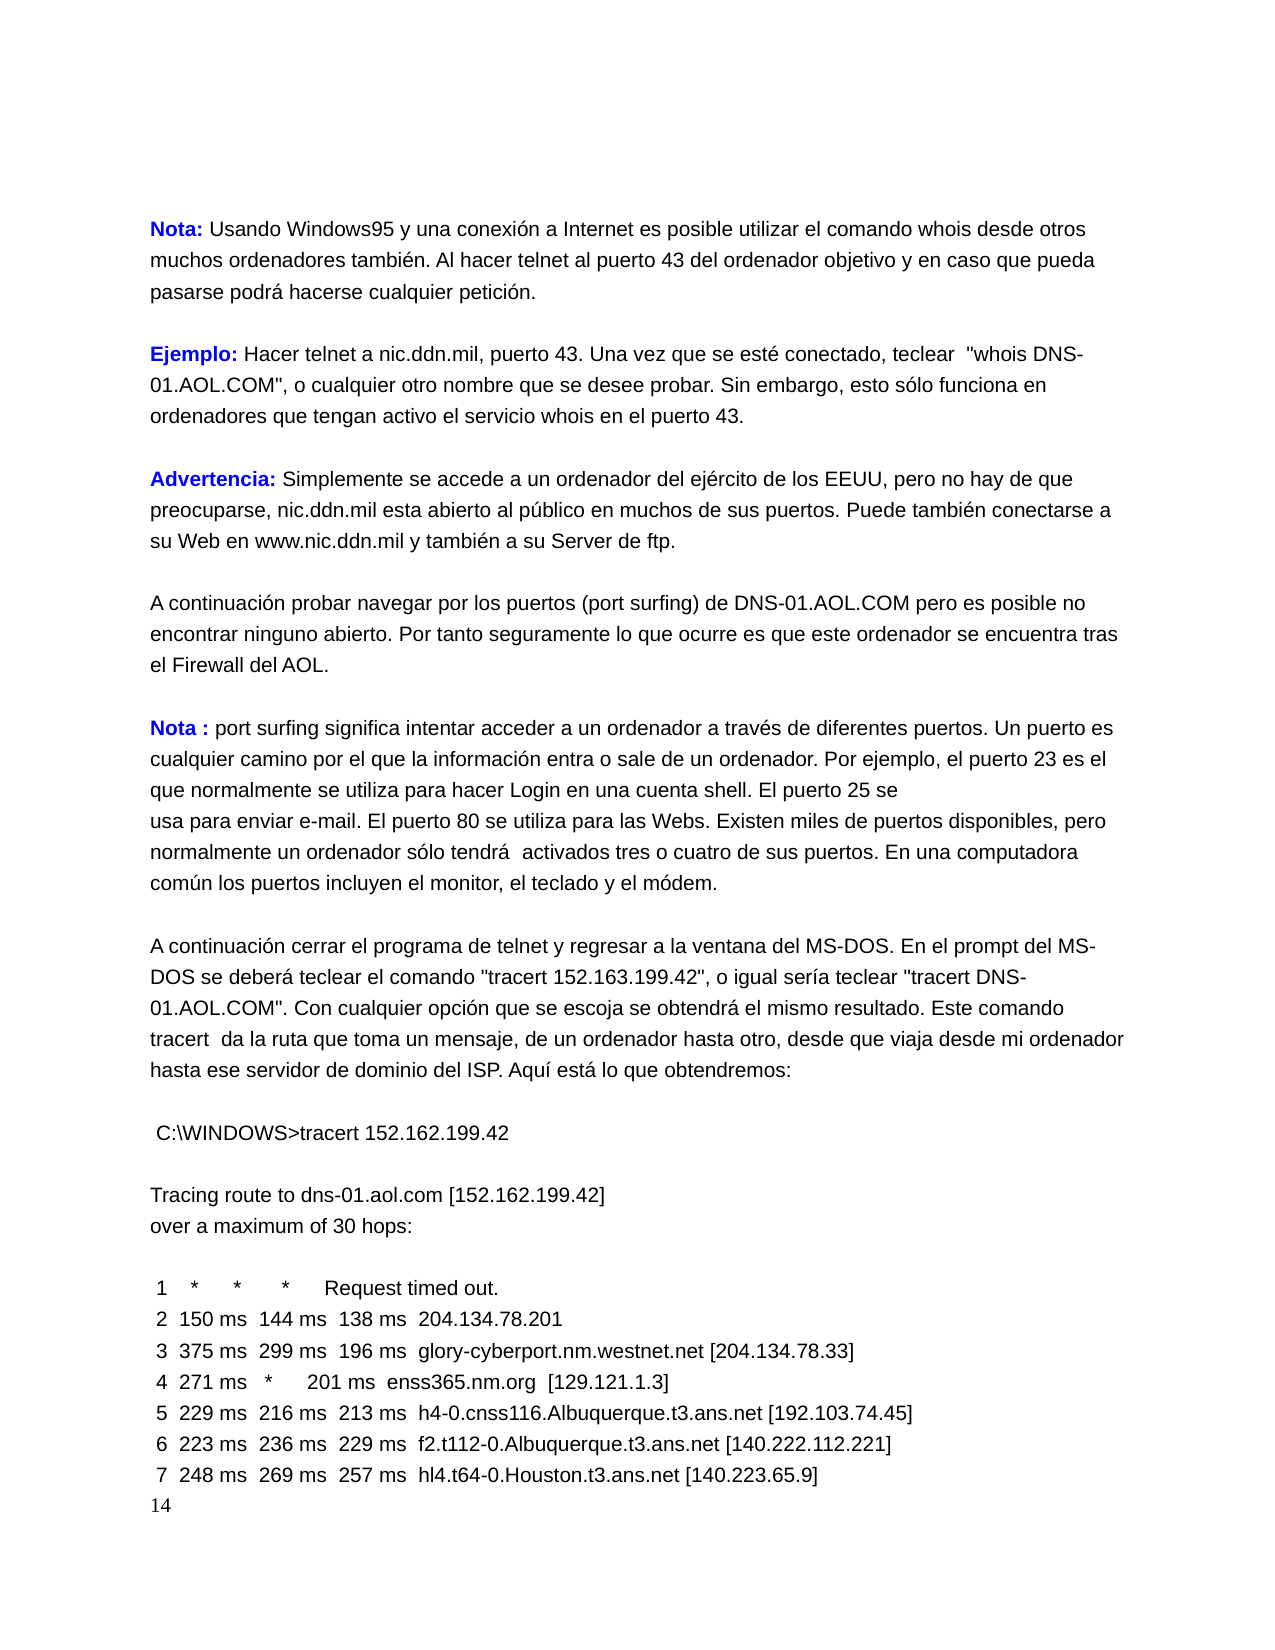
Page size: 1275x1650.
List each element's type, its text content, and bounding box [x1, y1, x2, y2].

text 5 229 ms 216 ms 213 ms h4-0.cnss116.Albuquerque.t3.ans.net [192.103.74.45] [150, 1401, 1125, 1425]
text 4 271 ms * 201 ms enss365.nm.org [129.121.1.3] [150, 1369, 1125, 1393]
text 3 375 ms 299 ms 196 ms glory-cyberport.nm.westnet.net [204.134.78.33] [150, 1338, 1125, 1362]
text 7 248 ms 269 ms 257 ms hl4.t64-0.Houston.t3.ans.net [140.223.65.9] [150, 1463, 1125, 1487]
text Nota: Usando Windows95 y una conexión a Internet es posible utilizar el comando whois desde otros muchos ordenadores también. Al hacer telnet al puerto 43 del ordenador objetivo y en caso que pueda pasarse podrá hacerse cualquier petición. [150, 217, 1125, 303]
text Ejemplo: Hacer telnet a nic.ddn.mil, puerto 43. Una vez que se esté conectado, teclear "whois DNS-01.AOL.COM", o cualquier otro nombre que se desee probar. Sin embargo, esto sólo funciona en ordenadores que tengan activo el servicio whois en el puerto 43. [150, 342, 1125, 428]
text Advertencia: Simplemente se accede a un ordenador del ejército de los EEUU, pero no hay de que preocuparse, nic.ddn.mil esta abierto al público en muchos de sus puertos. Puede también conectarse a su Web en www.nic.ddn.mil y también a su Server de ftp. A continuación probar navegar por los puertos (port surfing) de DNS-01.AOL.COM pero es posible no encontrar ninguno abierto. Por tanto seguramente lo que ocurre es que este ordenador se encuentra tras el Firewall del AOL. Nota : port surfing significa intentar acceder a un ordenador a través de diferentes puertos. Un puerto es cualquier camino por el que la información entra o sale de un ordenador. Por ejemplo, el puerto 23 es el que normalmente se utiliza para hacer Login en una cuenta shell. El puerto 25 se usa para enviar e-mail. El puerto 80 se utiliza para las Webs. Existen miles de puertos disponibles, pero normalmente un ordenador sólo tendrá activados tres o cuatro de sus puertos. En una computadora común los puertos incluyen el monitor, el teclado y el módem. A continuación cerrar el programa de telnet y regresar a la ventana del MS-DOS. En el prompt del MS-DOS se deberá teclear el comando "tracert 152.163.199.42", o igual sería teclear "tracert DNS-01.AOL.COM". Con cualquier opción que se escoja se obtendrá el mismo resultado. Este comando tracert da la ruta que toma un mensaje, de un ordenador hasta otro, desde que viaja desde mi ordenador hasta ese servidor de dominio del ISP. Aquí está lo que obtendremos: C:\WINDOWS>tracert 152.162.199.42 Tracing route to dns-01.aol.com [152.162.199.42] [150, 466, 1125, 1207]
text 1 * * * Request timed out. [150, 1276, 1125, 1300]
text 6 223 ms 236 ms 229 ms f2.t112-0.Albuquerque.t3.ans.net [140.222.112.221] [150, 1432, 1125, 1456]
text over a maximum of 30 hops: [150, 1214, 1125, 1238]
text 2 150 ms 144 ms 138 ms 204.134.78.201 [150, 1307, 1125, 1331]
